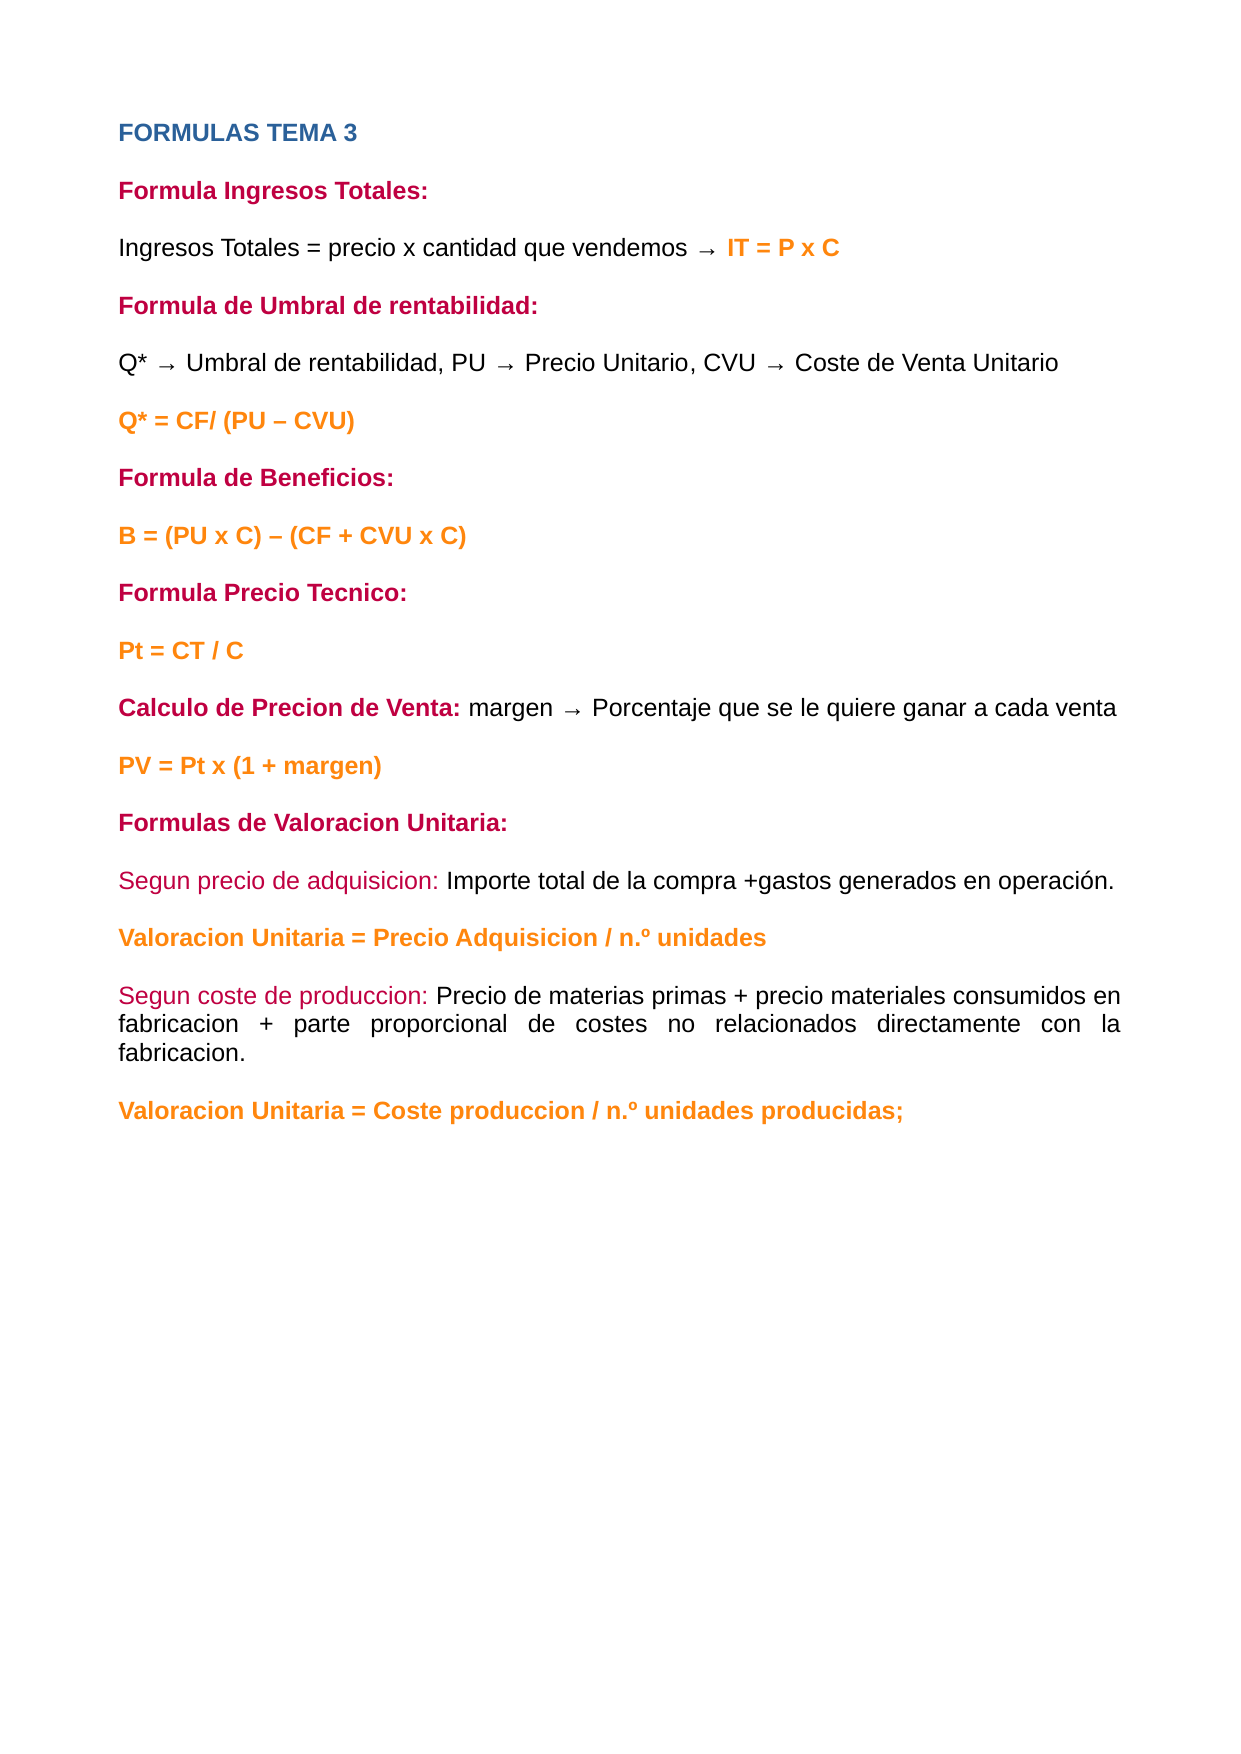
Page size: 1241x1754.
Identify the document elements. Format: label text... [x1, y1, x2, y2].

text Q* = CF/ (PU – CVU) [118, 406, 1122, 434]
text Pt = CT / C [118, 636, 1122, 664]
text Valoracion Unitaria = Precio Adquisicion / n.º unidades [118, 923, 1122, 952]
text Formula Ingresos Totales: [118, 176, 1122, 204]
text FORMULAS TEMA 3 [118, 118, 1122, 147]
text Formula de Beneficios: [118, 463, 1122, 492]
text Segun precio de adquisicion: Importe total de la compra +gastos generados en operación. [118, 866, 1122, 894]
text Formula de Umbral de rentabilidad: [118, 291, 1122, 319]
text PV = Pt x (1 + margen) [118, 751, 1122, 779]
text Formula Precio Tecnico: [118, 578, 1122, 607]
text Valoracion Unitaria = Coste produccion / n.º unidades producidas; [118, 1096, 1122, 1124]
text B = (PU x C) – (CF + CVU x C) [118, 521, 1122, 549]
text Segun coste de produccion: Precio de materias primas + precio materiales consumidos en fabricacion + parte proporcional de costes no relacionados directamente con la fabricacion. [118, 981, 1122, 1067]
text Formulas de Valoracion Unitaria: [118, 808, 1122, 837]
text Ingresos Totales = precio x cantidad que vendemos → IT = P x C [118, 233, 1122, 262]
text Calculo de Precion de Venta: margen → Porcentaje que se le quiere ganar a cada venta [118, 693, 1122, 722]
text Q* → Umbral de rentabilidad, PU → Precio Unitario, CVU → Coste de Venta Unitario [118, 348, 1122, 377]
